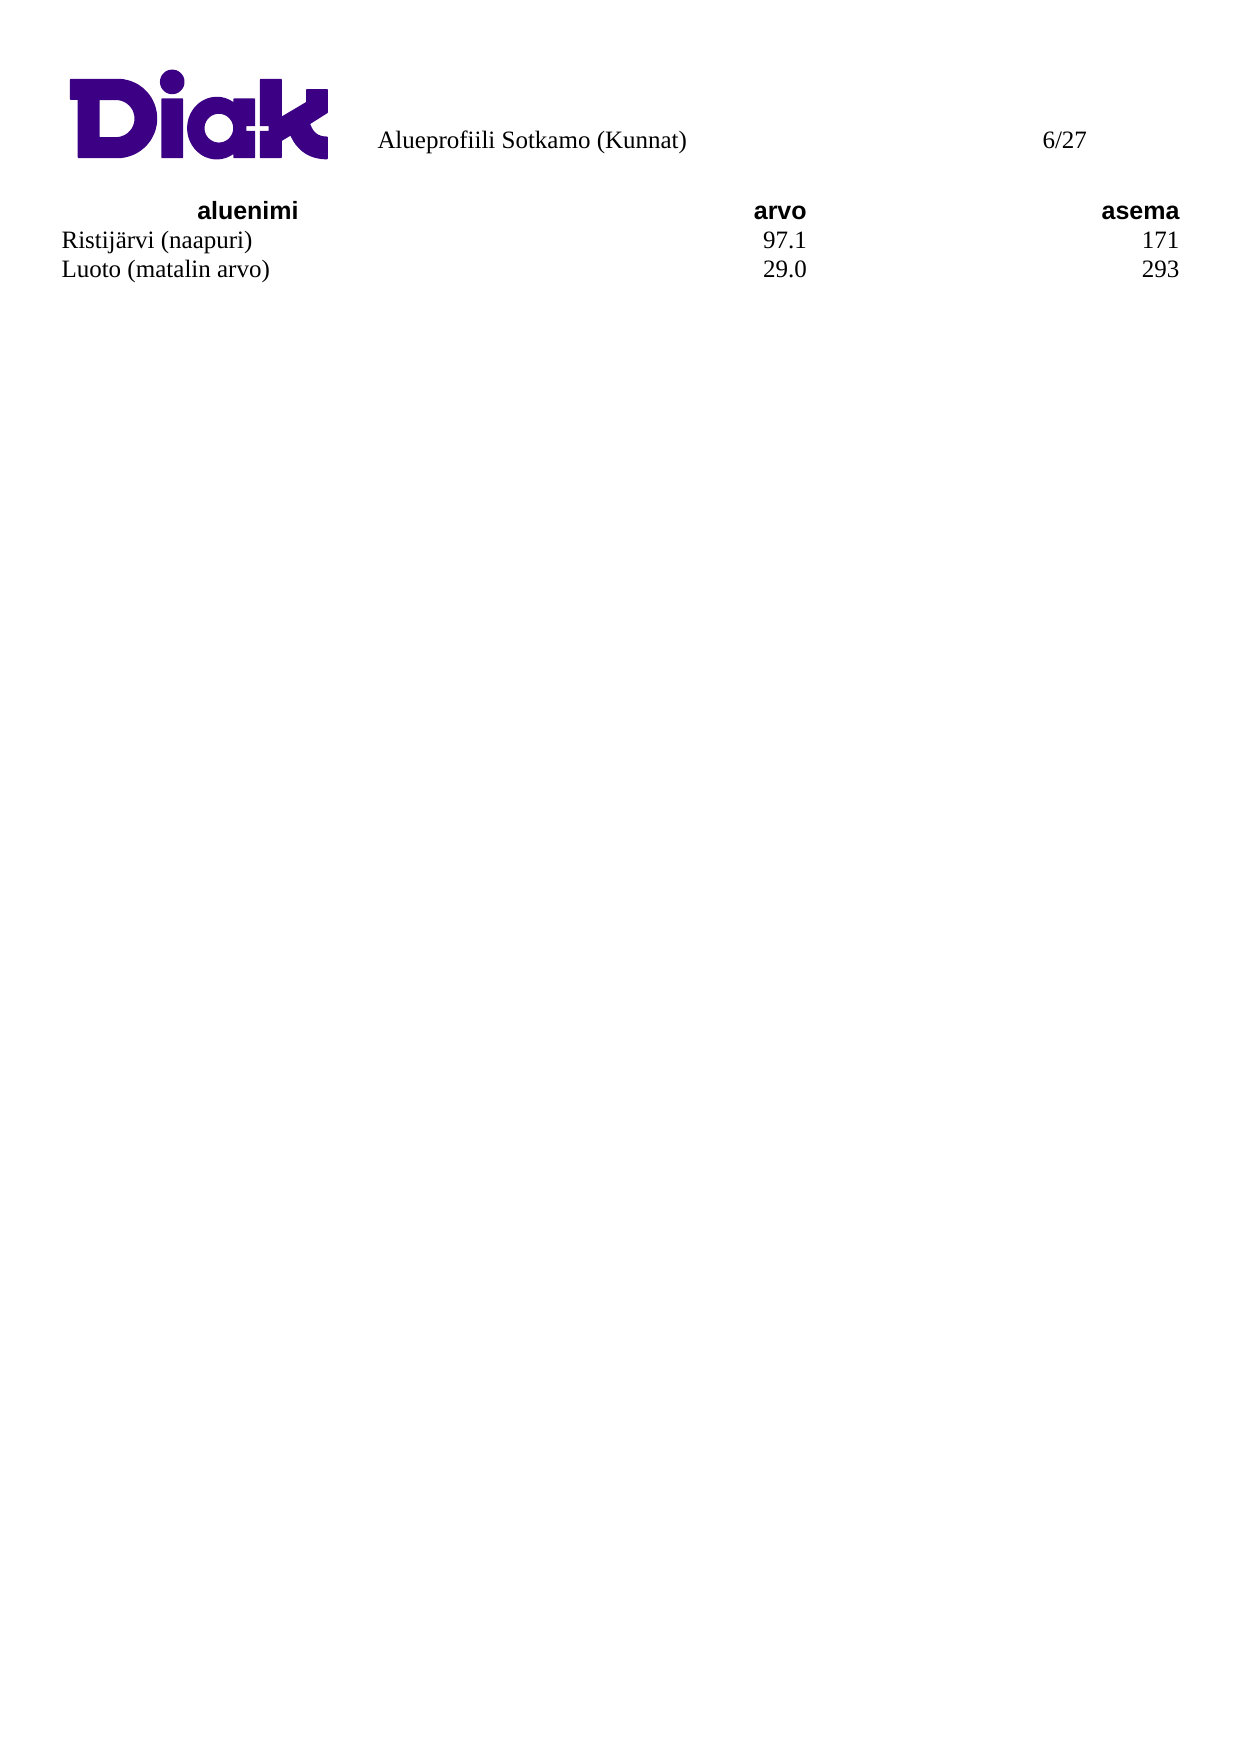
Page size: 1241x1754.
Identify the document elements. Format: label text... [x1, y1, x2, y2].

table_header asema [806, 196, 1179, 225]
table_cell Ristijärvi (naapuri) [61, 225, 434, 254]
table_cell 293 [806, 254, 1179, 282]
table_cell 171 [806, 225, 1179, 254]
table_cell 97.1 [434, 225, 806, 254]
table_header arvo [434, 196, 806, 225]
table_cell Luoto (matalin arvo) [61, 254, 434, 282]
table_header aluenimi [61, 196, 434, 225]
table_cell 29.0 [434, 254, 806, 282]
